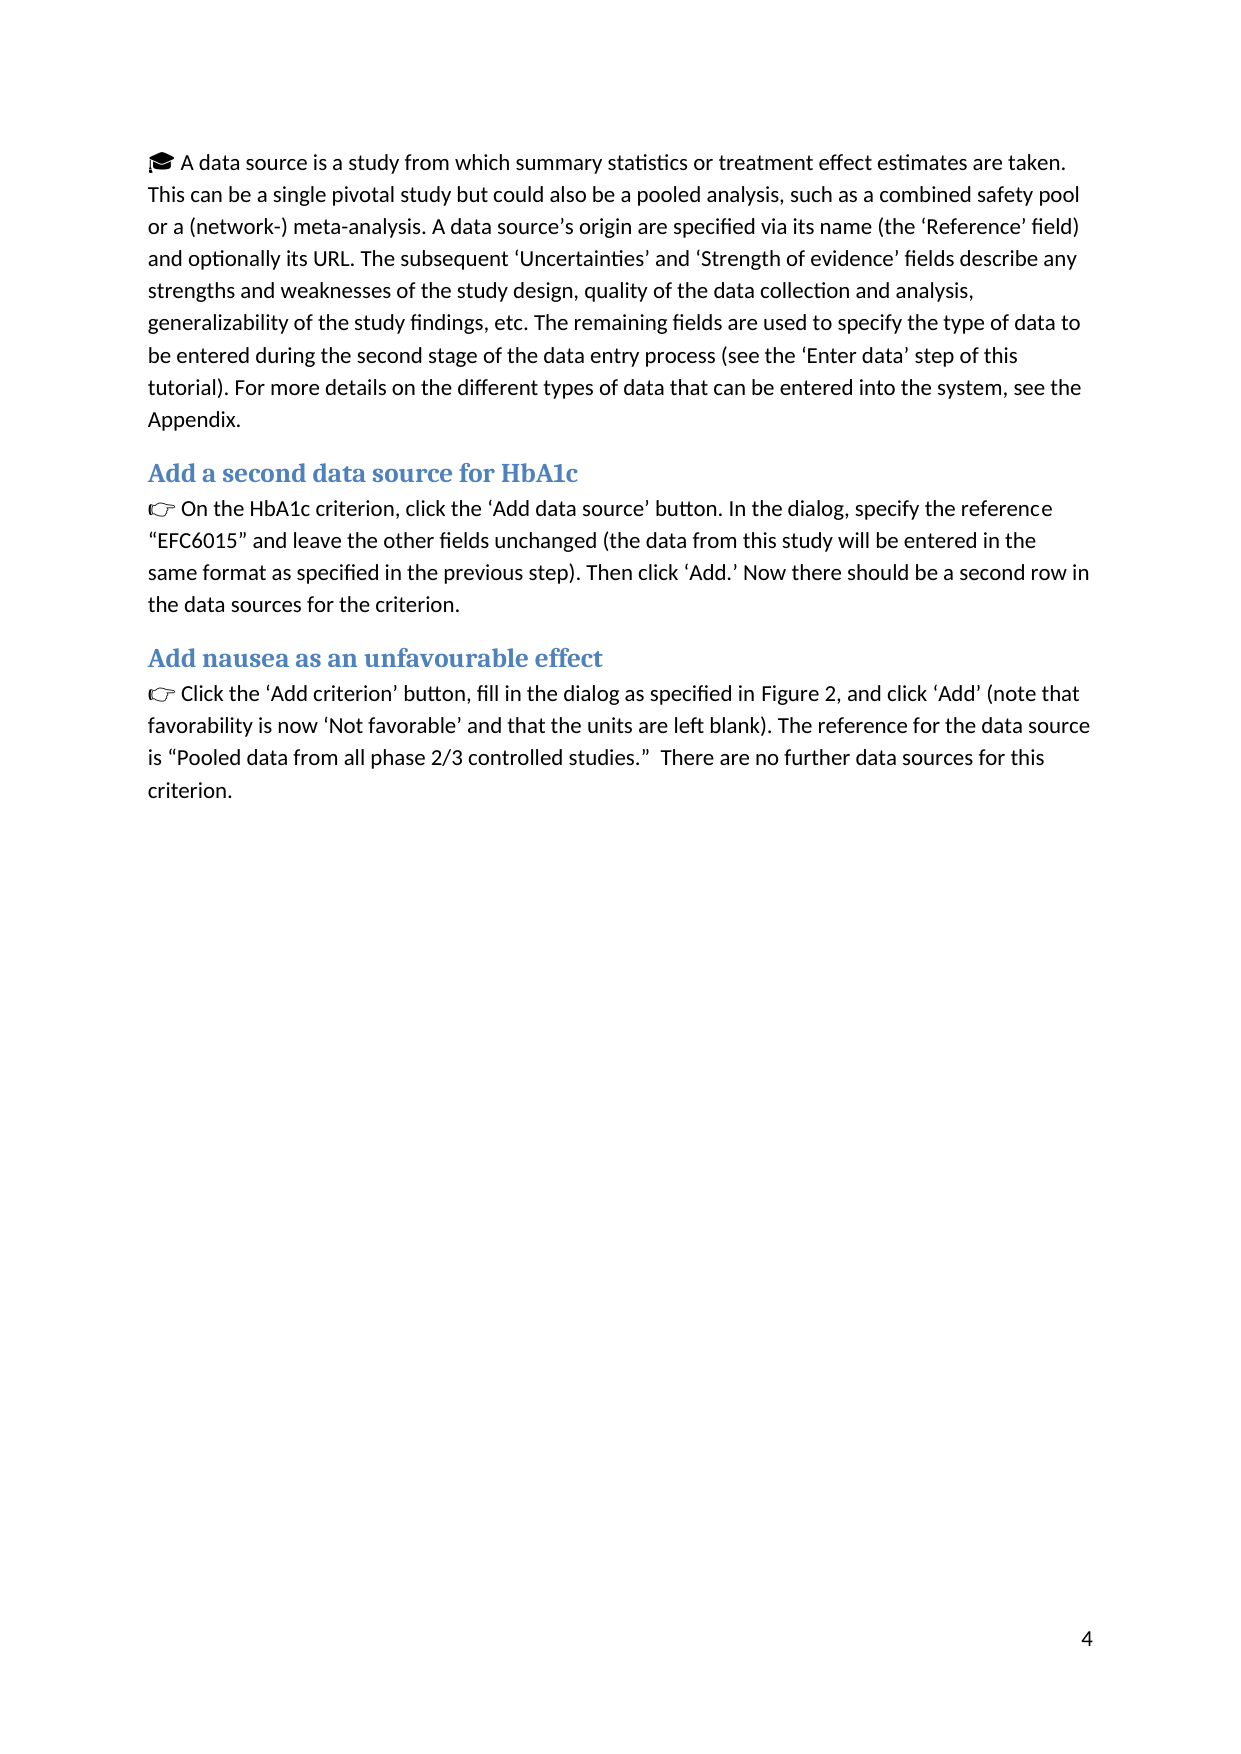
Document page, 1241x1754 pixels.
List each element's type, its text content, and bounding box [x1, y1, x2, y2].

text 👉 On the HbA1c criterion, click the ‘Add data source’ button. In the dialog, specify the reference “EFC6015” and leave the other fields unchanged (the data from this study will be entered in the same format as specified in the previous step). Then click ‘Add.’ Now there should be a second row in the data sources for the criterion. [148, 494, 1093, 618]
subtitle Add a second data source for HbA1c [148, 458, 1093, 489]
text 🎓 A data source is a study from which summary statistics or treatment effect estimates are taken. This can be a single pivotal study but could also be a pooled analysis, such as a combined safety pool or a (network-) meta-analysis. A data source’s origin are specified via its name (the ‘Reference’ field) and optionally its URL. The subsequent ‘Uncertainties’ and ‘Strength of evidence’ fields describe any strengths and weaknesses of the study design, quality of the data collection and analysis, generalizability of the study findings, etc. The remaining fields are used to specify the type of data to be entered during the second stage of the data entry process (see the ‘Enter data’ step of this tutorial). For more details on the different types of data that can be entered into the system, see the Appendix. [148, 148, 1093, 433]
text 👉 Click the ‘Add criterion’ button, fill in the dialog as specified in Figure 2, and click ‘Add’ (note that favorability is now ‘Not favorable’ and that the units are left blank). The reference for the data source is “Pooled data from all phase 2/3 controlled studies.” There are no further data sources for this criterion. [148, 679, 1093, 804]
subtitle Add nausea as an unfavourable effect [148, 643, 1093, 674]
